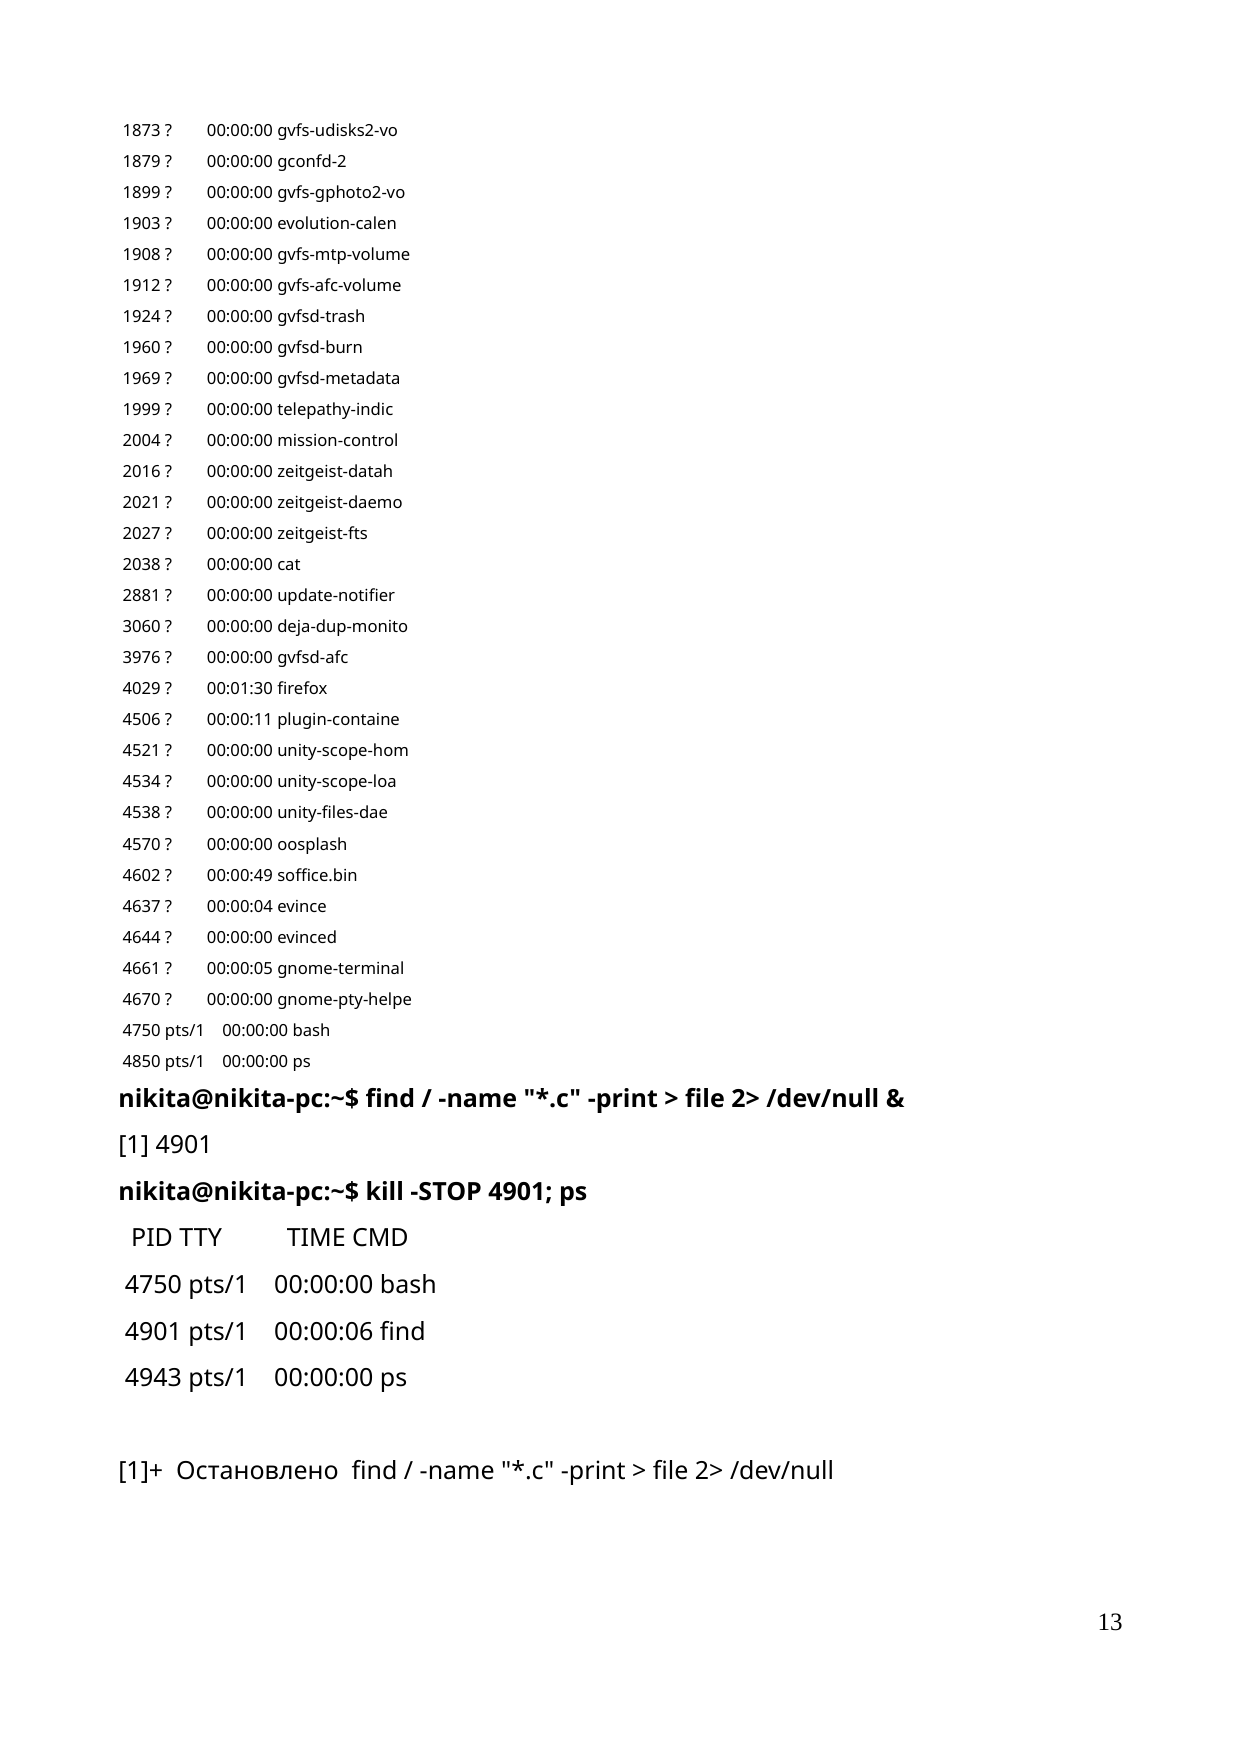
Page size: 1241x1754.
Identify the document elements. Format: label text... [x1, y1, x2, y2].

list 2881 ? 00:00:00 update-notifier [118, 584, 1122, 606]
list PID TTY TIME CMD [118, 1220, 1122, 1254]
list 4570 ? 00:00:00 oosplash [118, 832, 1122, 855]
list 4602 ? 00:00:49 soffice.bin [118, 863, 1122, 886]
list 1879 ? 00:00:00 gconfd-2 [118, 149, 1122, 172]
list 1924 ? 00:00:00 gvfsd-trash [118, 304, 1122, 327]
list 4637 ? 00:00:04 evince [118, 894, 1122, 917]
list [1] 4901 [118, 1127, 1122, 1161]
list 2038 ? 00:00:00 cat [118, 553, 1122, 575]
list 1873 ? 00:00:00 gvfs-udisks2-vo [118, 118, 1122, 141]
list 1969 ? 00:00:00 gvfsd-metadata [118, 366, 1122, 389]
list 4538 ? 00:00:00 unity-files-dae [118, 801, 1122, 824]
list 4670 ? 00:00:00 gnome-pty-helpe [118, 987, 1122, 1010]
list 1912 ? 00:00:00 gvfs-afc-volume [118, 273, 1122, 296]
list 2021 ? 00:00:00 zeitgeist-daemo [118, 491, 1122, 513]
list 1960 ? 00:00:00 gvfsd-burn [118, 335, 1122, 358]
list 4901 pts/1 00:00:06 find [118, 1313, 1122, 1347]
list 2027 ? 00:00:00 zeitgeist-fts [118, 522, 1122, 544]
list 2016 ? 00:00:00 zeitgeist-datah [118, 459, 1122, 482]
list 4750 pts/1 00:00:00 bash [118, 1018, 1122, 1041]
list 1908 ? 00:00:00 gvfs-mtp-volume [118, 242, 1122, 265]
list 4644 ? 00:00:00 evinced [118, 925, 1122, 948]
list 2004 ? 00:00:00 mission-control [118, 428, 1122, 451]
list 4943 pts/1 00:00:00 ps [118, 1360, 1122, 1394]
list 4029 ? 00:01:30 firefox [118, 677, 1122, 699]
list 4506 ? 00:00:11 plugin-containe [118, 708, 1122, 731]
list 4521 ? 00:00:00 unity-scope-hom [118, 739, 1122, 762]
list 1999 ? 00:00:00 telepathy-indic [118, 397, 1122, 420]
list 3976 ? 00:00:00 gvfsd-afc [118, 646, 1122, 668]
list nikita@nikita-pc:~$ kill -STOP 4901; ps [118, 1173, 1122, 1208]
list nikita@nikita-pc:~$ find / -name "*.c" -print > file 2> /dev/null & [118, 1080, 1122, 1114]
list 4661 ? 00:00:05 gnome-terminal [118, 956, 1122, 979]
list 1903 ? 00:00:00 evolution-calen [118, 211, 1122, 234]
list 1899 ? 00:00:00 gvfs-gphoto2-vo [118, 180, 1122, 203]
list [1]+ Остановлено find / -name "*.c" -print > file 2> /dev/null [118, 1453, 1122, 1487]
list 4750 pts/1 00:00:00 bash [118, 1267, 1122, 1301]
list 4850 pts/1 00:00:00 ps [118, 1049, 1122, 1072]
list 3060 ? 00:00:00 deja-dup-monito [118, 615, 1122, 637]
list 4534 ? 00:00:00 unity-scope-loa [118, 770, 1122, 793]
